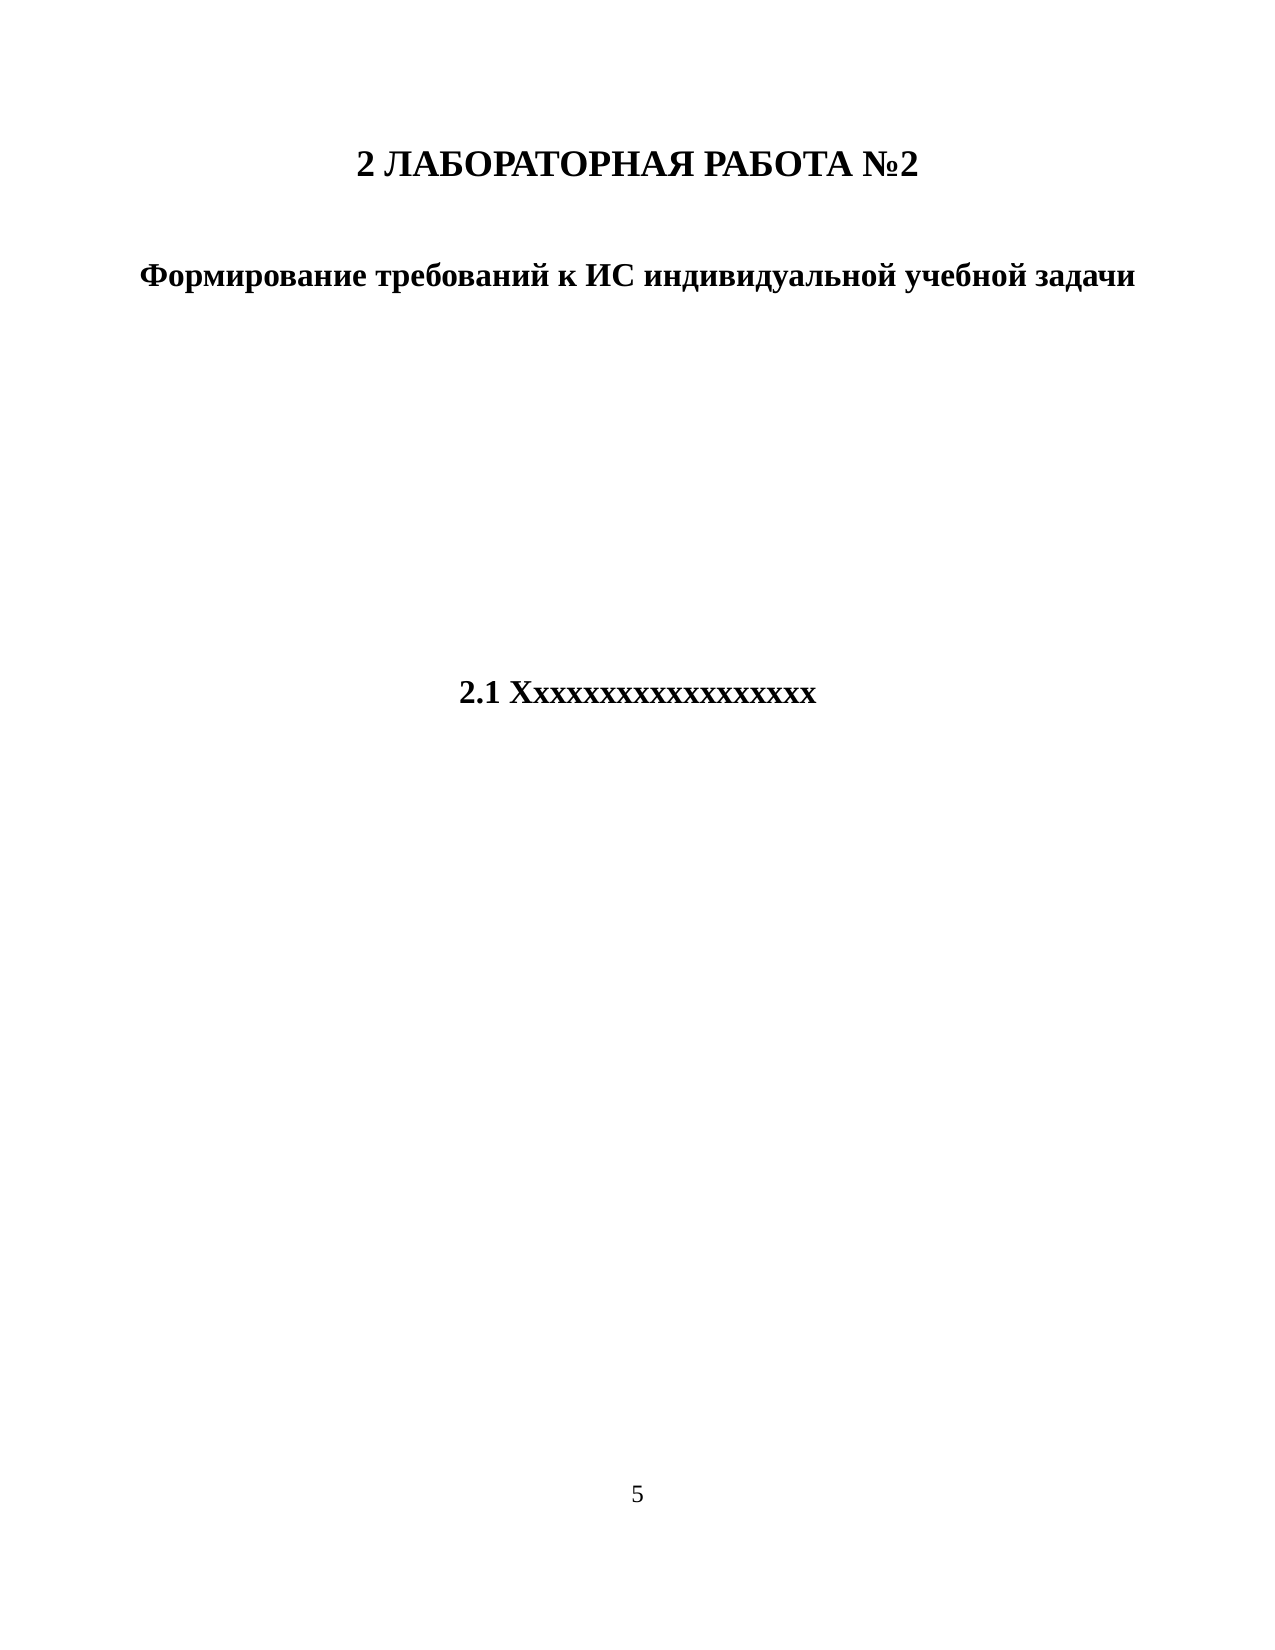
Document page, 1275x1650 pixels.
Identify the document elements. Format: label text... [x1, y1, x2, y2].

subtitle Формирование требований к ИС индивидуальной учебной задачи [118, 256, 1157, 294]
subtitle 2.1 Хххххххххххххххххх [118, 672, 1157, 711]
subtitle 2 ЛАБОРАТОРНАЯ РАБОТА №2 [118, 142, 1157, 185]
